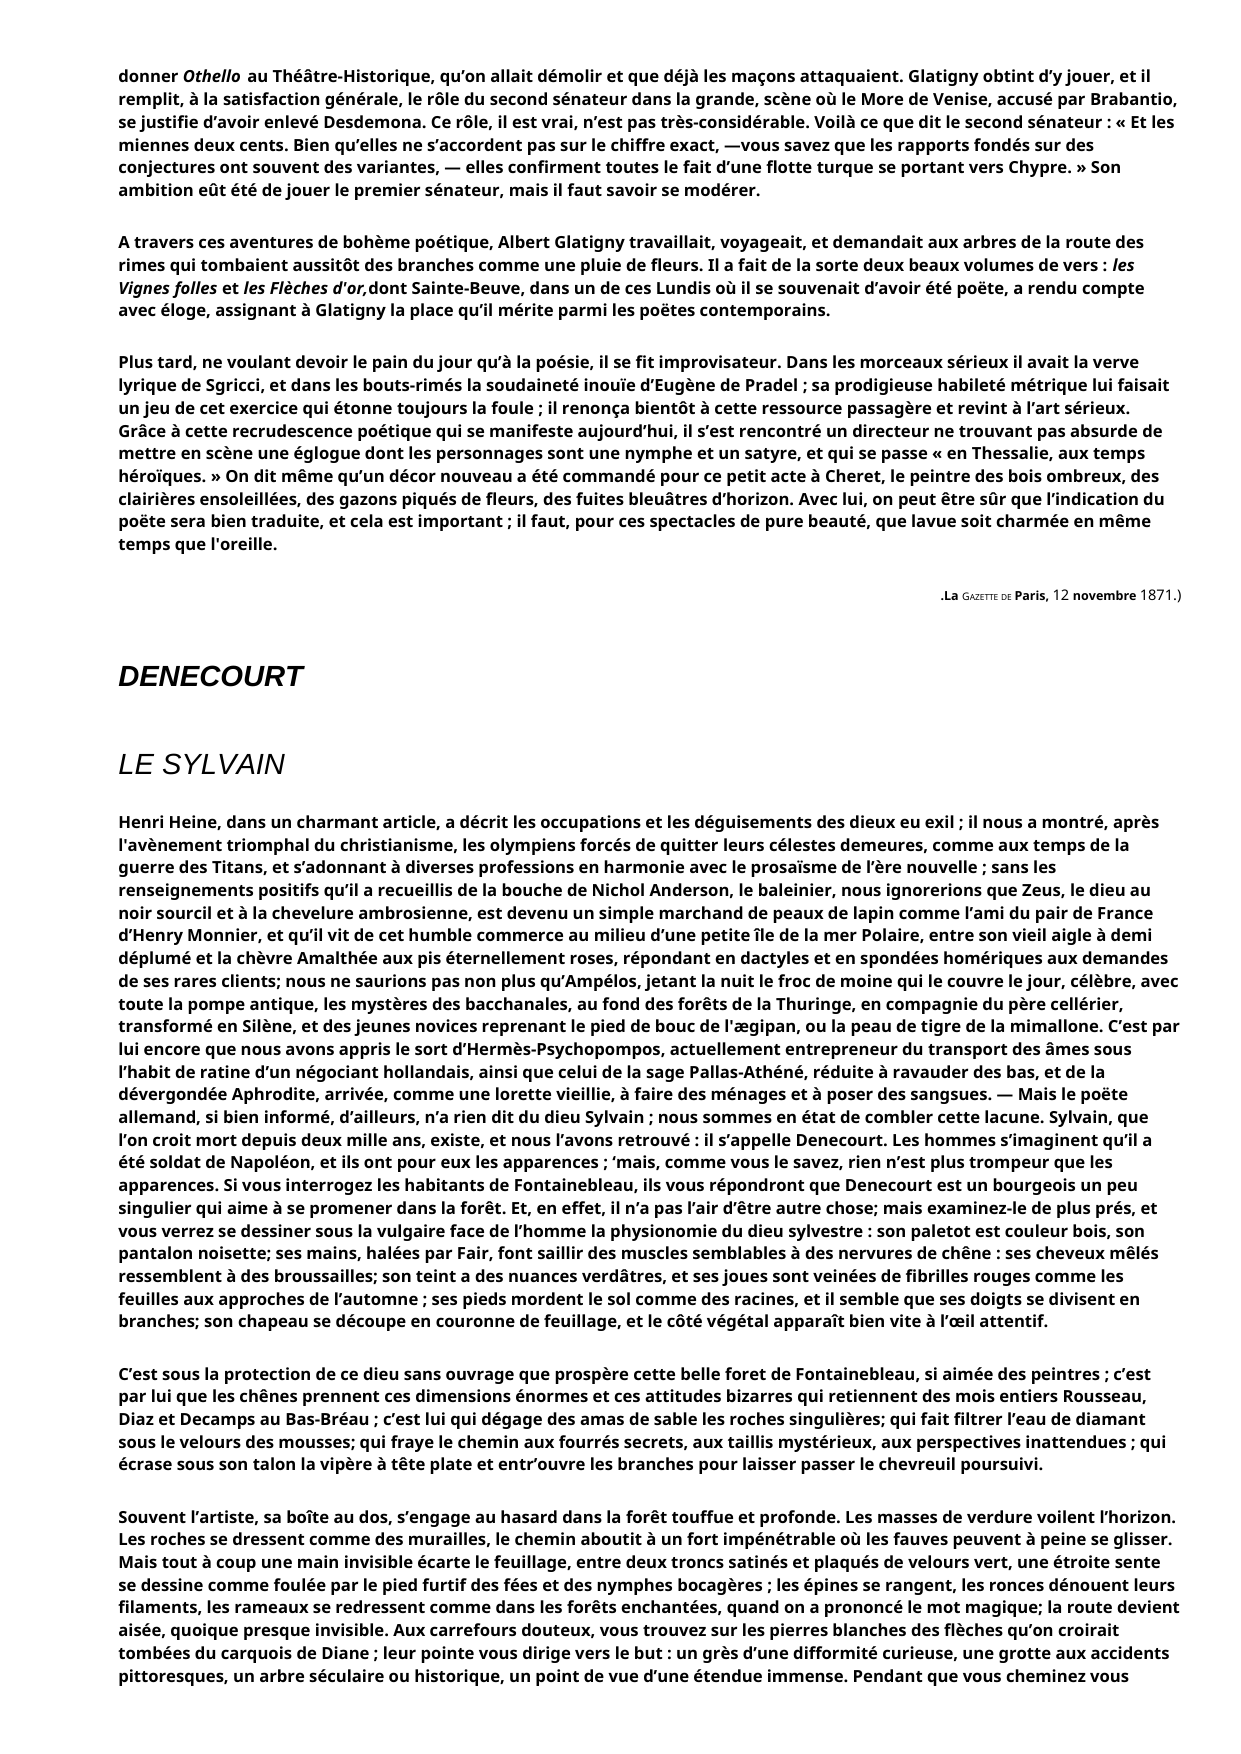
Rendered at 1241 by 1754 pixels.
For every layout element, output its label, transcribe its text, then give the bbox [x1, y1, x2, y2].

text donner Othello au Théâtre-Historique, qu’on allait démolir et que déjà les maçons attaquaient. Glatigny obtint d’y jouer, et il remplit, à la satisfaction générale, le rôle du second sénateur dans la grande, scène où le More de Venise, accusé par Brabantio, se justifie d’avoir enlevé Desdemona. Ce rôle, il est vrai, n’est pas très-considérable. Voilà ce que dit le second sénateur : « Et les miennes deux cents. Bien qu’elles ne s’accordent pas sur le chiffre exact, —vous savez que les rapports fondés sur des conjectures ont souvent des variantes, — elles confirment toutes le fait d’une flotte turque se portant vers Chypre. » Son ambition eût été de jouer le premier sénateur, mais il faut savoir se modérer. [118, 59, 1181, 201]
text A travers ces aventures de bohème poétique, Albert Glatigny travaillait, voyageait, et demandait aux arbres de la route des rimes qui tombaient aussitôt des branches comme une pluie de fleurs. Il a fait de la sorte deux beaux volumes de vers : les Vignes folles et les Flèches d'or,dont Sainte-Beuve, dans un de ces Lundis où il se souvenait d’avoir été poëte, a rendu compte avec éloge, assignant à Glatigny la place qu’il mérite parmi les poëtes contemporains. [118, 231, 1181, 322]
subtitle LE SYLVAIN [118, 747, 1181, 781]
text Souvent l’artiste, sa boîte au dos, s’engage au hasard dans la forêt touffue et profonde. Les masses de verdure voilent l’horizon. Les roches se dressent comme des murailles, le chemin aboutit à un fort impénétrable où les fauves peuvent à peine se glisser. Mais tout à coup une main invisible écarte le feuillage, entre deux troncs satinés et plaqués de velours vert, une étroite sente se dessine comme foulée par le pied furtif des fées et des nymphes bocagères ; les épines se rangent, les ronces dénouent leurs filaments, les rameaux se redressent comme dans les forêts enchantées, quand on a prononcé le mot magique; la route devient aisée, quoique presque invisible. Aux carrefours douteux, vous trouvez sur les pierres blanches des flèches qu’on croirait tombées du carquois de Diane ; leur pointe vous dirige vers le but : un grès d’une difformité curieuse, une grotte aux accidents pittoresques, un arbre séculaire ou historique, un point de vue d’une étendue immense. Pendant que vous cheminez vous [118, 1505, 1181, 1687]
text C’est sous la protection de ce dieu sans ouvrage que prospère cette belle foret de Fontainebleau, si aimée des peintres ; c’est par lui que les chênes prennent ces dimensions énormes et ces attitudes bizarres qui retiennent des mois entiers Rousseau, Diaz et Decamps au Bas-Bréau ; c’est lui qui dégage des amas de sable les roches singulières; qui fait filtrer l’eau de diamant sous le velours des mousses; qui fraye le chemin aux fourrés secrets, aux taillis mystérieux, aux perspectives inattendues ; qui écrase sous son talon la vipère à tête plate et entr’ouvre les branches pour laisser passer le chevreuil poursuivi. [118, 1362, 1181, 1476]
subtitle DENECOURT [118, 659, 1181, 693]
text .La Gazette de Paris, 12 novembre 1871.) [118, 585, 1181, 605]
text Plus tard, ne voulant devoir le pain du jour qu’à la poésie, il se fit improvisateur. Dans les morceaux sérieux il avait la verve lyrique de Sgricci, et dans les bouts-rimés la soudaineté inouïe d’Eugène de Pradel ; sa prodigieuse habileté métrique lui faisait un jeu de cet exercice qui étonne toujours la foule ; il renonça bientôt à cette ressource passagère et revint à l’art sérieux. Grâce à cette recrudescence poétique qui se manifeste aujourd’hui, il s’est rencontré un directeur ne trouvant pas absurde de mettre en scène une églogue dont les personnages sont une nymphe et un satyre, et qui se passe « en Thessalie, aux temps héroïques. » On dit même qu’un décor nouveau a été commandé pour ce petit acte à Cheret, le peintre des bois ombreux, des clairières ensoleillées, des gazons piqués de fleurs, des fuites bleuâtres d’horizon. Avec lui, on peut être sûr que l’indication du poëte sera bien traduite, et cela est important ; il faut, pour ces spectacles de pure beauté, que lavue soit charmée en même temps que l'oreille. [118, 351, 1181, 556]
text Henri Heine, dans un charmant article, a décrit les occupations et les déguisements des dieux eu exil ; il nous a montré, après l'avènement triomphal du christianisme, les olympiens forcés de quitter leurs célestes demeures, comme aux temps de la guerre des Titans, et s’adonnant à diverses professions en harmonie avec le prosaïsme de l’ère nouvelle ; sans les renseignements positifs qu’il a recueillis de la bouche de Nichol Anderson, le baleinier, nous ignorerions que Zeus, le dieu au noir sourcil et à la chevelure ambrosienne, est devenu un simple marchand de peaux de lapin comme l’ami du pair de France d’Henry Monnier, et qu’il vit de cet humble commerce au milieu d’une petite île de la mer Polaire, entre son vieil aigle à demi déplumé et la chèvre Amalthée aux pis éternellement roses, répondant en dactyles et en spondées homériques aux demandes de ses rares clients; nous ne saurions pas non plus qu’Ampélos, jetant la nuit le froc de moine qui le couvre le jour, célèbre, avec toute la pompe antique, les mystères des bacchanales, au fond des forêts de la Thuringe, en compagnie du père cellérier, transformé en Silène, et des jeunes novices reprenant le pied de bouc de l'ægipan, ou la peau de tigre de la mimallone. C’est par lui encore que nous avons appris le sort d’Hermès-Psychopompos, actuellement entrepreneur du transport des âmes sous l’habit de ratine d’un négociant hollandais, ainsi que celui de la sage Pallas-Athéné, réduite à ravauder des bas, et de la dévergondée Aphrodite, arrivée, comme une lorette vieillie, à faire des ménages et à poser des sangsues. — Mais le poëte allemand, si bien informé, d’ailleurs, n’a rien dit du dieu Sylvain ; nous sommes en état de combler cette lacune. Sylvain, que l’on croit mort depuis deux mille ans, existe, et nous l’avons retrouvé : il s’appelle Denecourt. Les hommes s’imaginent qu’il a été soldat de Napoléon, et ils ont pour eux les apparences ; ‘mais, comme vous le savez, rien n’est plus trompeur que les apparences. Si vous interrogez les habitants de Fontainebleau, ils vous répondront que Denecourt est un bourgeois un peu singulier qui aime à se promener dans la forêt. Et, en effet, il n’a pas l’air d’être autre chose; mais examinez-le de plus prés, et vous verrez se dessiner sous la vulgaire face de l’homme la physionomie du dieu sylvestre : son paletot est couleur bois, son pantalon noisette; ses mains, halées par Fair, font saillir des muscles semblables à des nervures de chêne : ses cheveux mêlés ressemblent à des broussailles; son teint a des nuances verdâtres, et ses joues sont veinées de fibrilles rouges comme les feuilles aux approches de l’automne ; ses pieds mordent le sol comme des racines, et il semble que ses doigts se divisent en branches; son chapeau se découpe en couronne de feuillage, et le côté végétal apparaît bien vite à l’œil attentif. [118, 810, 1181, 1333]
